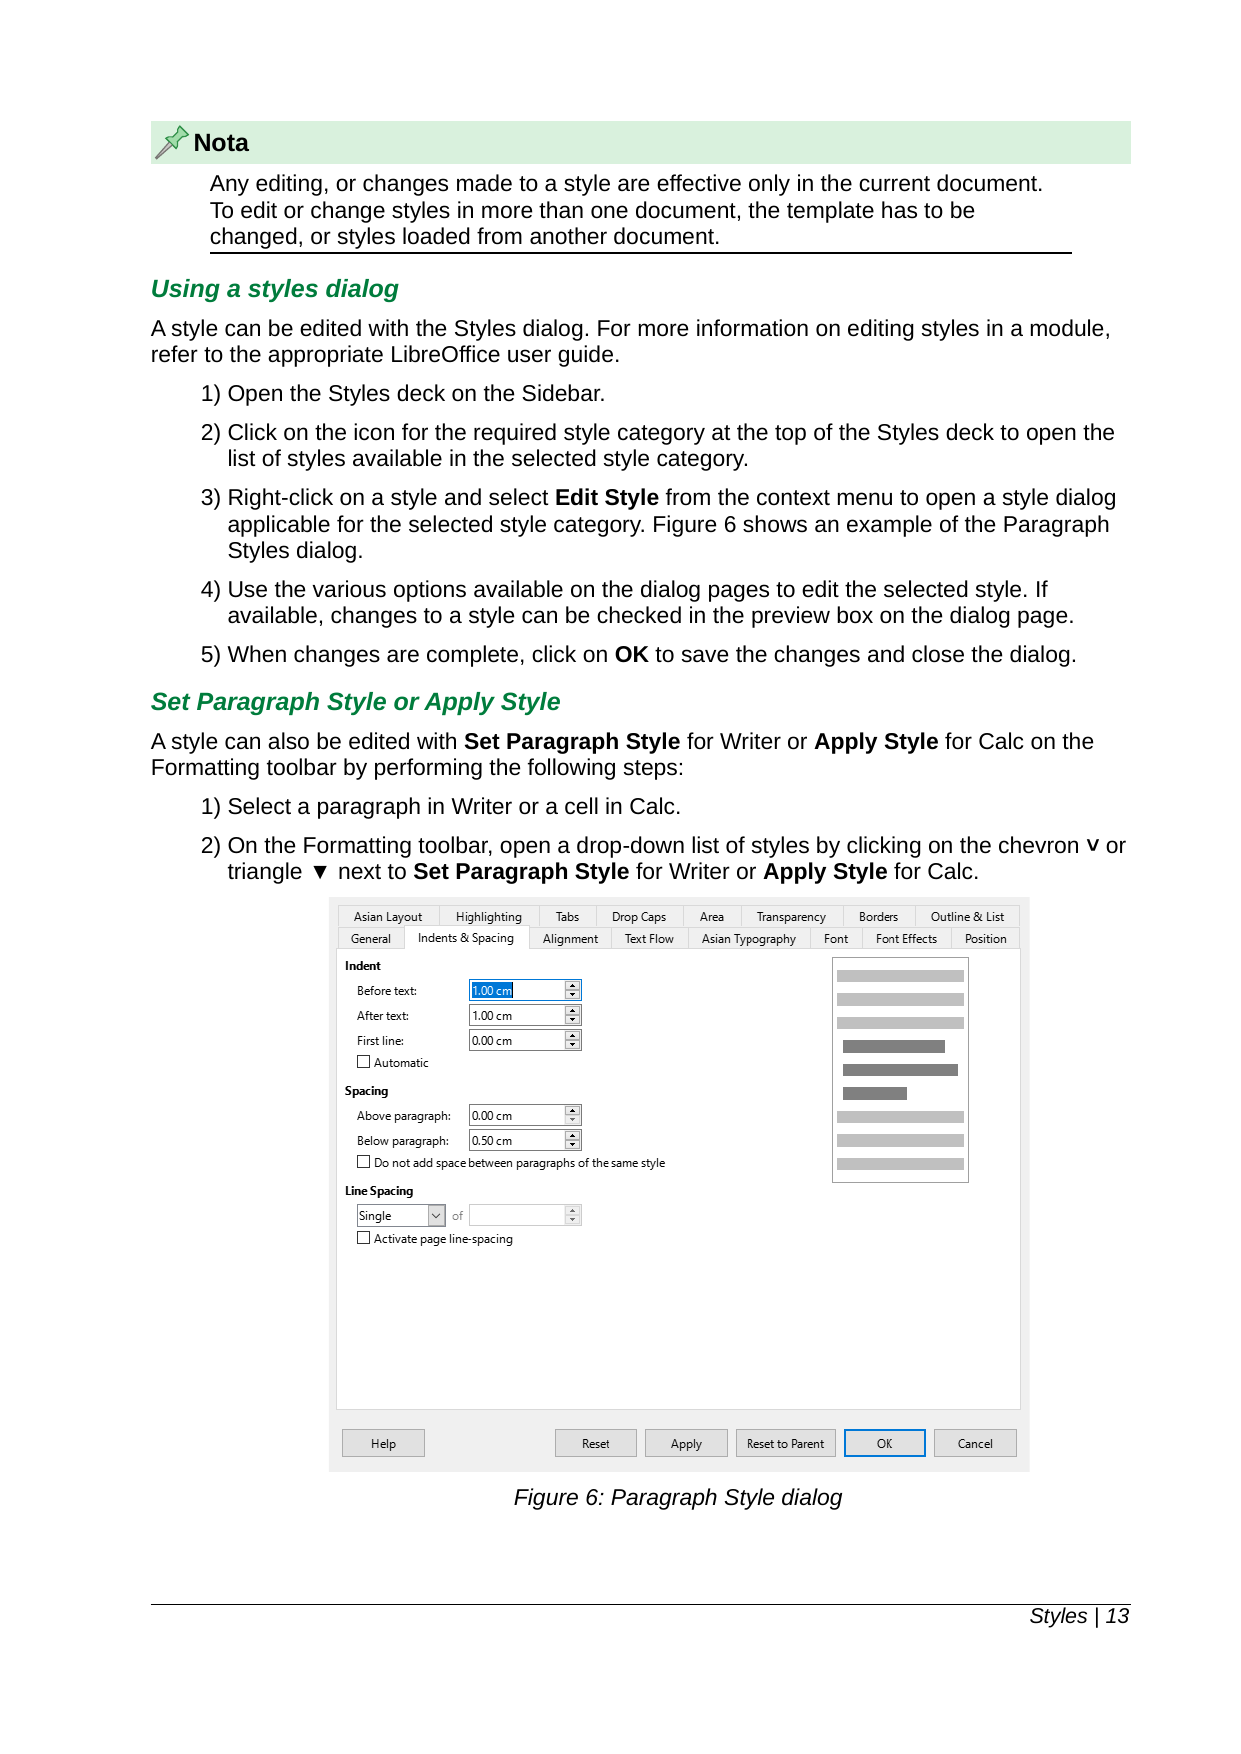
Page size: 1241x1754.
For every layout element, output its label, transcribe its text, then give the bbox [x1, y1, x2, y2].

list Click on the icon for the required style category at the top of the Styles deck to open the list of styles available in the selected style category. [227, 419, 1131, 472]
list Right‑click on a style and select Edit Style from the context menu to open a style dialog applicable for the selected style category. Figure 6 shows an example of the Paragraph Styles dialog. [227, 484, 1131, 563]
subtitle Using a styles dialog [151, 274, 1131, 302]
list Open the Styles deck on the Sidebar. [227, 380, 1131, 406]
picture [328, 897, 1030, 1472]
text Any editing, or changes made to a style are effective only in the current document. To edit or change styles in more than one document, the template has to be changed, or styles loaded from another document. [209, 170, 1072, 254]
list Use the various options available on the dialog pages to edit the selected style. If available, changes to a style can be checked in the preview box on the dialog page. [227, 576, 1131, 628]
list Figure 6: Paragraph Style dialog [329, 1484, 1030, 1510]
list When changes are complete, click on OK to save the changes and close the dialog. [227, 641, 1131, 667]
list A style can also be edited with Set Paragraph Style for Writer or Apply Style for Calc on the Formatting toolbar by performing the following steps: [151, 728, 1131, 781]
subtitle Nota [151, 121, 1131, 164]
list Select a paragraph in Writer or a cell in Calc. [227, 793, 1131, 819]
list On the Formatting toolbar, open a drop‑down list of styles by clicking on the chevron ˅ or triangle ▼ next to Set Paragraph Style for Writer or Apply Style for Calc. [227, 832, 1131, 885]
list A style can be edited with the Styles dialog. For more information on editing styles in a module, refer to the appropriate LibreOffice user guide. [151, 315, 1131, 368]
subtitle Set Paragraph Style or Apply Style [151, 687, 1131, 716]
